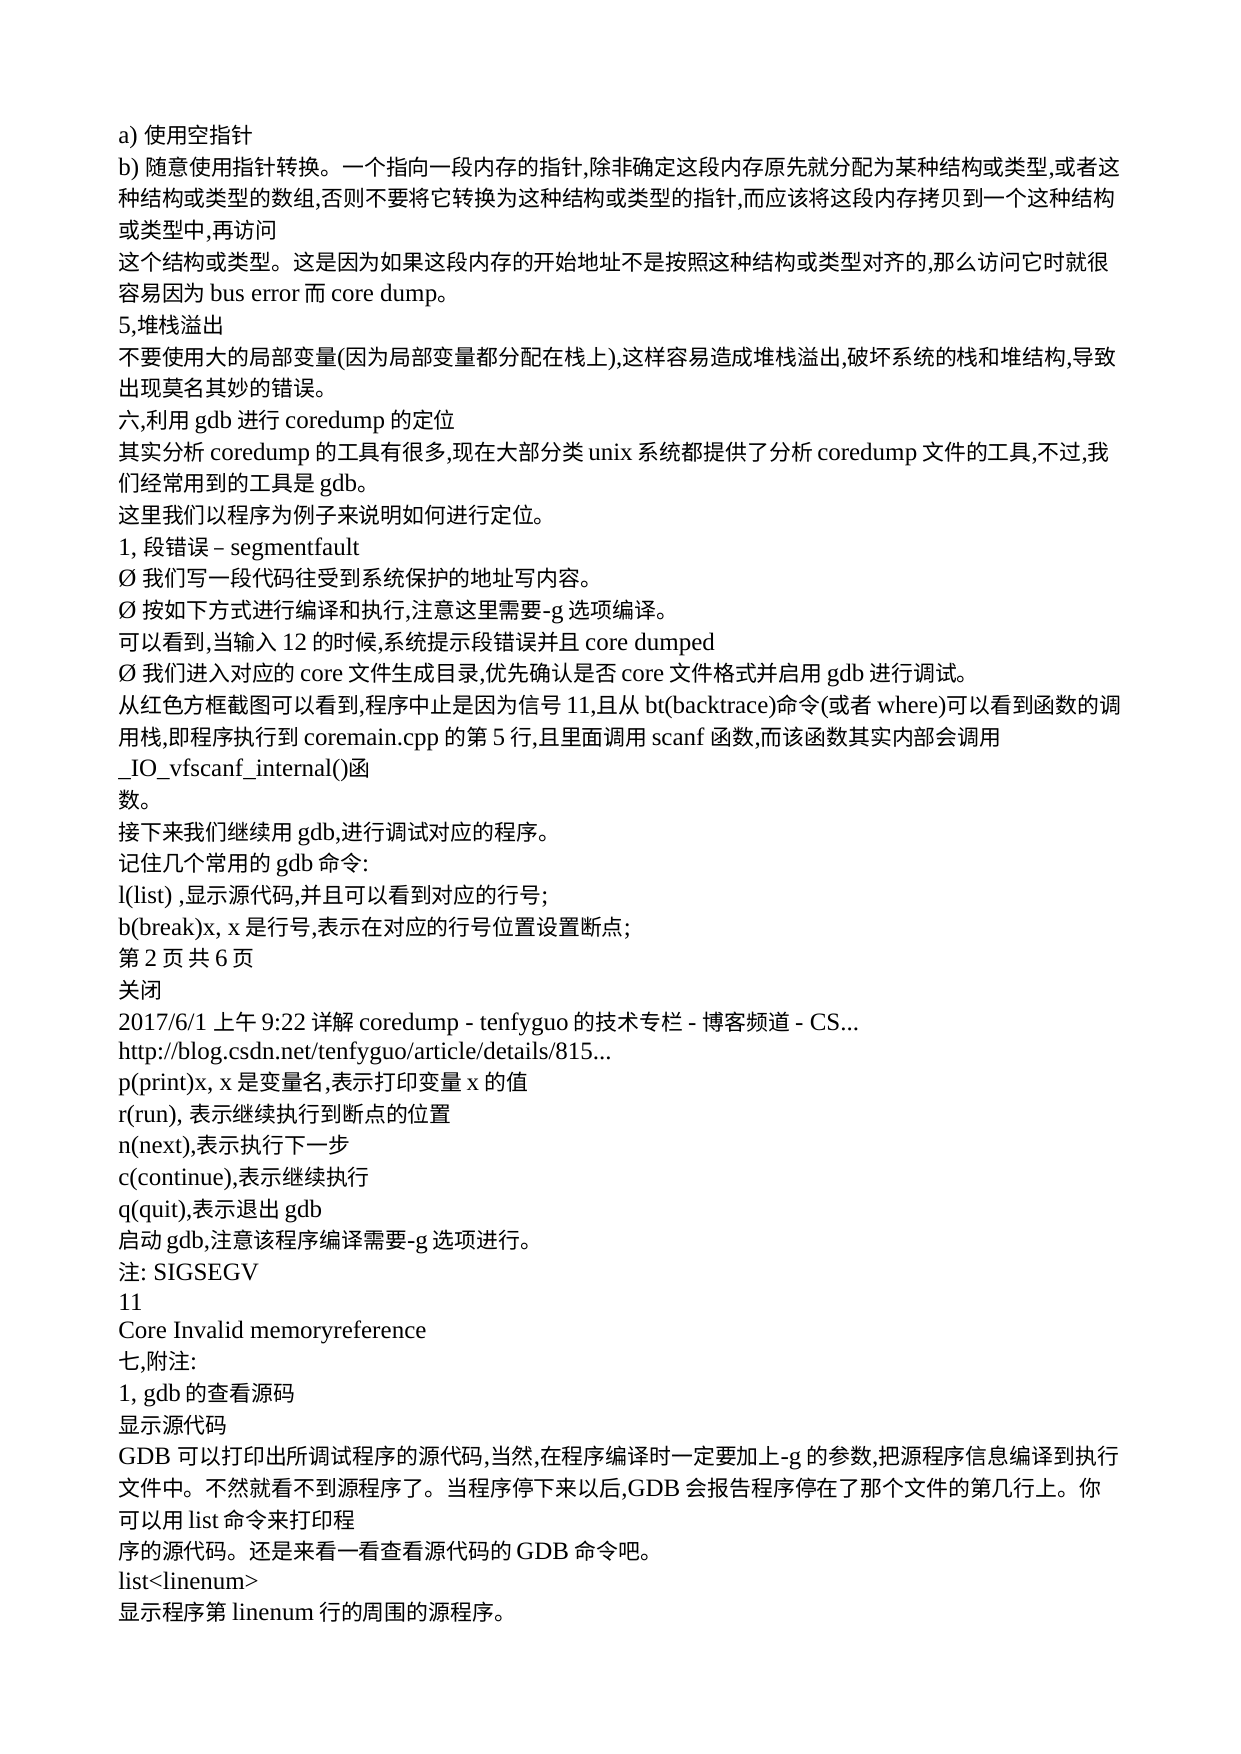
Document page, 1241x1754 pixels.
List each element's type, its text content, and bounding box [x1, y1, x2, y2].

text 序的源代码。还是来看一看查看源代码的GDB命令吧。 [118, 1534, 1122, 1566]
text 其实分析coredump的工具有很多,现在大部分类unix系统都提供了分析coredump文件的工具,不过,我们经常用到的工具是gdb。 [118, 435, 1122, 498]
text p(print)x, x是变量名,表示打印变量x的值 [118, 1065, 1122, 1097]
text Ø 我们进入对应的core文件生成目录,优先确认是否core文件格式并启用gdb进行调试。 [118, 656, 1122, 688]
text 11 [118, 1287, 1122, 1316]
text 显示程序第linenum行的周围的源程序。 [118, 1595, 1122, 1626]
text list<linenum> [118, 1566, 1122, 1595]
text 这里我们以程序为例子来说明如何进行定位。 [118, 498, 1122, 530]
text 显示源代码 [118, 1408, 1122, 1439]
text Core Invalid memoryreference [118, 1316, 1122, 1344]
text 可以看到,当输入12的时候,系统提示段错误并且core dumped [118, 625, 1122, 656]
text b(break)x, x是行号,表示在对应的行号位置设置断点; [118, 910, 1122, 941]
text 六,利用gdb进行coredump的定位 [118, 403, 1122, 435]
text 第2页 共6页 [118, 941, 1122, 973]
text 这个结构或类型。这是因为如果这段内存的开始地址不是按照这种结构或类型对⻬的,那么访问它时就很容易因为bus error而core dump。 [118, 245, 1122, 308]
text b) 随意使用指针转换。一个指向一段内存的指针,除非确定这段内存原先就分配为某种结构或类型,或者这种结构或类型的数组,否则不要将它转换为这种结构或类型的指针,而应该将这段内存拷⻉到一个这种结构或类型中,再访问 [118, 150, 1122, 245]
text c(continue),表示继续执行 [118, 1160, 1122, 1192]
text n(next),表示执行下一步 [118, 1128, 1122, 1160]
text 1, 段错误 – segmentfault [118, 530, 1122, 561]
text 2017/6/1 上午9:22详解coredump - tenfyguo的技术专栏 - 博客频道 - CS... [118, 1005, 1122, 1036]
text http://blog.csdn.net/tenfyguo/article/details/815... [118, 1036, 1122, 1065]
text Ø 我们写一段代码往受到系统保护的地址写内容。 [118, 561, 1122, 593]
text 数。 [118, 783, 1122, 815]
text 5,堆栈溢出 [118, 308, 1122, 340]
text 从红色方框截图可以看到,程序中止是因为信号11,且从bt(backtrace)命令(或者where)可以看到函数的调用栈,即程序执行到coremain.cpp的第5行,且里面调用scanf 函数,而该函数其实内部会调用_IO_vfscanf_internal()函 [118, 688, 1122, 783]
text GDB 可以打印出所调试程序的源代码,当然,在程序编译时一定要加上-g的参数,把源程序信息编译到执行文件中。不然就看不到源程序了。当程序停下来以后,GDB会报告程序停在了那个文件的第几行上。你可以用list命令来打印程 [118, 1439, 1122, 1534]
text l(list) ,显示源代码,并且可以看到对应的行号; [118, 878, 1122, 910]
text 关闭 [118, 973, 1122, 1005]
text a) 使用空指针 [118, 118, 1122, 150]
text 注: SIGSEGV [118, 1255, 1122, 1287]
text Ø 按如下方式进行编译和执行,注意这里需要-g选项编译。 [118, 593, 1122, 625]
text 接下来我们继续用gdb,进行调试对应的程序。 [118, 815, 1122, 846]
text 不要使用大的局部变量(因为局部变量都分配在栈上),这样容易造成堆栈溢出,破坏系统的栈和堆结构,导致出现莫名其妙的错误。 [118, 340, 1122, 403]
text 1, gdb的查看源码 [118, 1376, 1122, 1408]
text 启动gdb,注意该程序编译需要-g选项进行。 [118, 1223, 1122, 1255]
text r(run), 表示继续执行到断点的位置 [118, 1097, 1122, 1128]
text q(quit),表示退出gdb [118, 1192, 1122, 1223]
text 记住几个常用的gdb命令: [118, 846, 1122, 878]
text 七,附注: [118, 1344, 1122, 1376]
